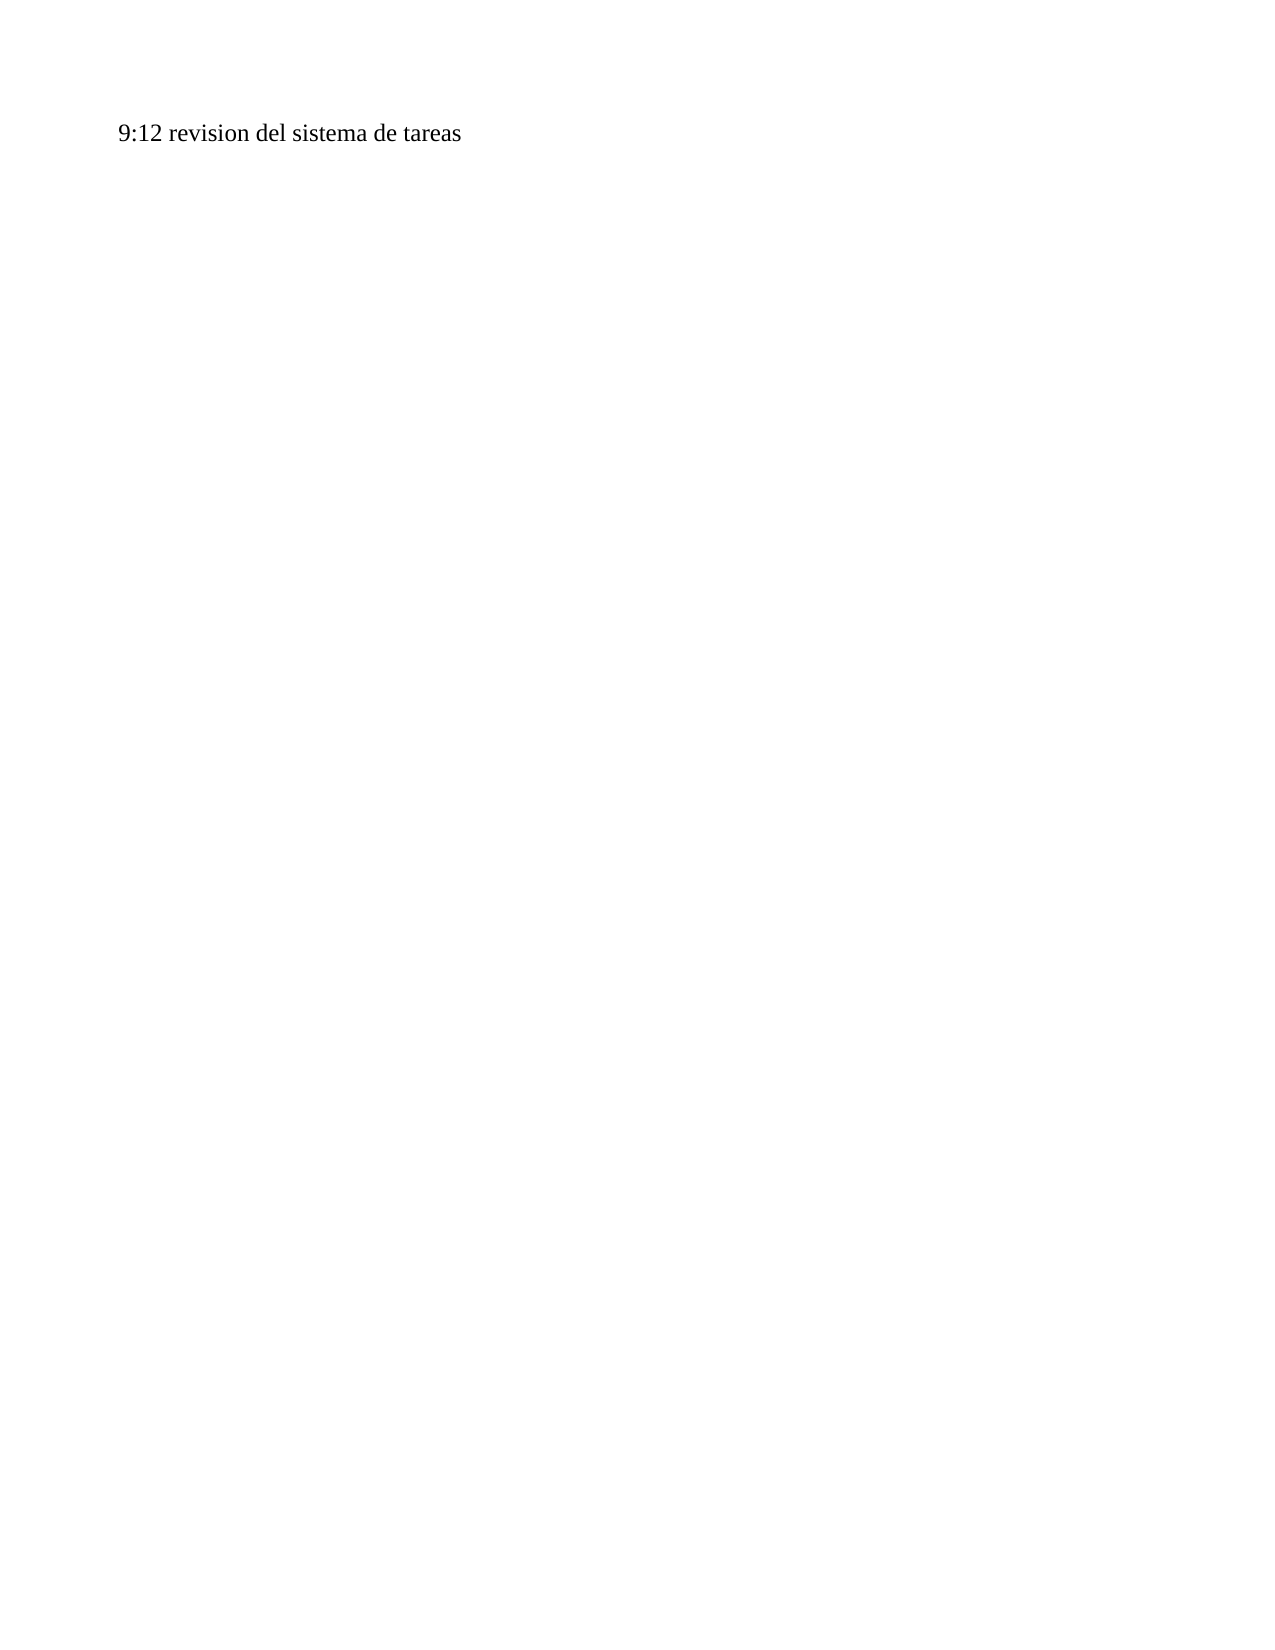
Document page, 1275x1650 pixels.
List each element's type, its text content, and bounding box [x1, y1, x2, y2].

text 9:12 revision del sistema de tareas [118, 118, 1157, 147]
